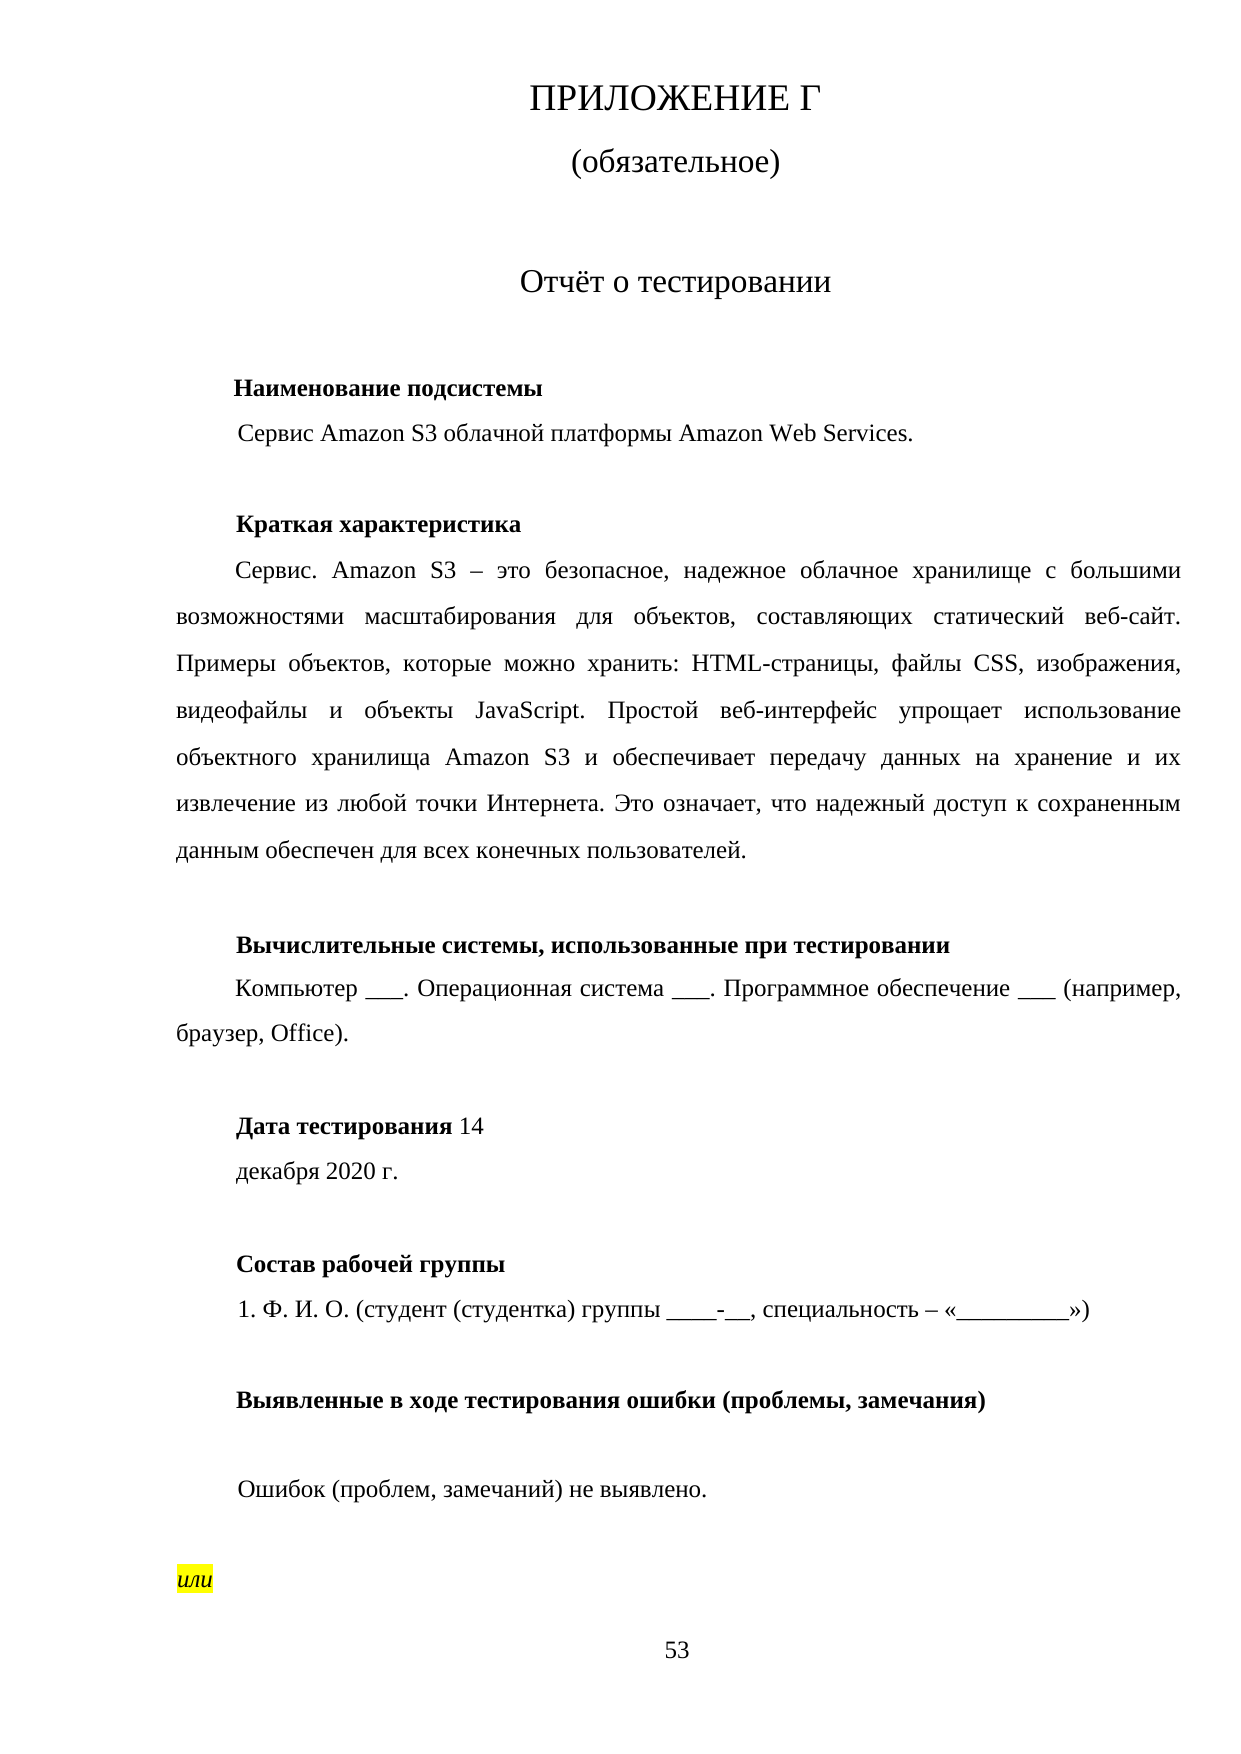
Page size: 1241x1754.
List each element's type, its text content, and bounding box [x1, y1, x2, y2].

subtitle ПРИЛОЖЕНИЕ Г [266, 75, 1093, 118]
text Сервис. Amazon S3 – это безопасное, надежное облачное хранилище с большими возможностями масштабирования для объектов, составляющих статический веб-сайт. Примеры объектов, которые можно хранить: HTML-страницы, файлы CSS, изображения, видеофайлы и объекты JavaScript. Простой веб-интерфейс упрощает использование объектного хранилища Amazon S3 и обеспечивает передачу данных на хранение и их извлечение из любой точки Интернета. Это означает, что надежный доступ к сохраненным данным обеспечен для всех конечных пользователей. [176, 555, 1182, 864]
text Выявленные в ходе тестирования ошибки (проблемы, замечания) [236, 1385, 1182, 1414]
text Отчёт о тестировании [178, 261, 1181, 300]
text Вычислительные системы, использованные при тестировании [236, 931, 1182, 959]
text Краткая характеристика [236, 509, 1182, 538]
text Ошибок (проблем, замечаний) не выявлено. [237, 1474, 1182, 1503]
text (обязательное) [178, 142, 1181, 180]
text Дата тестирования 14 декабря 2020 г. [236, 1111, 484, 1185]
text Состав рабочей группы [236, 1249, 1182, 1278]
text или [177, 1564, 1182, 1593]
text Компьютер ___. Операционная система ___. Программное обеспечение ___ (например, браузер, Office). [176, 973, 1182, 1047]
text Сервис Amazon S3 облачной платформы Amazon Web Services. [237, 418, 1182, 447]
text 1. Ф. И. О. (студент (студентка) группы ____-__, специальность – «_________») [237, 1294, 1182, 1323]
text Наименование подсистемы [177, 373, 1182, 402]
